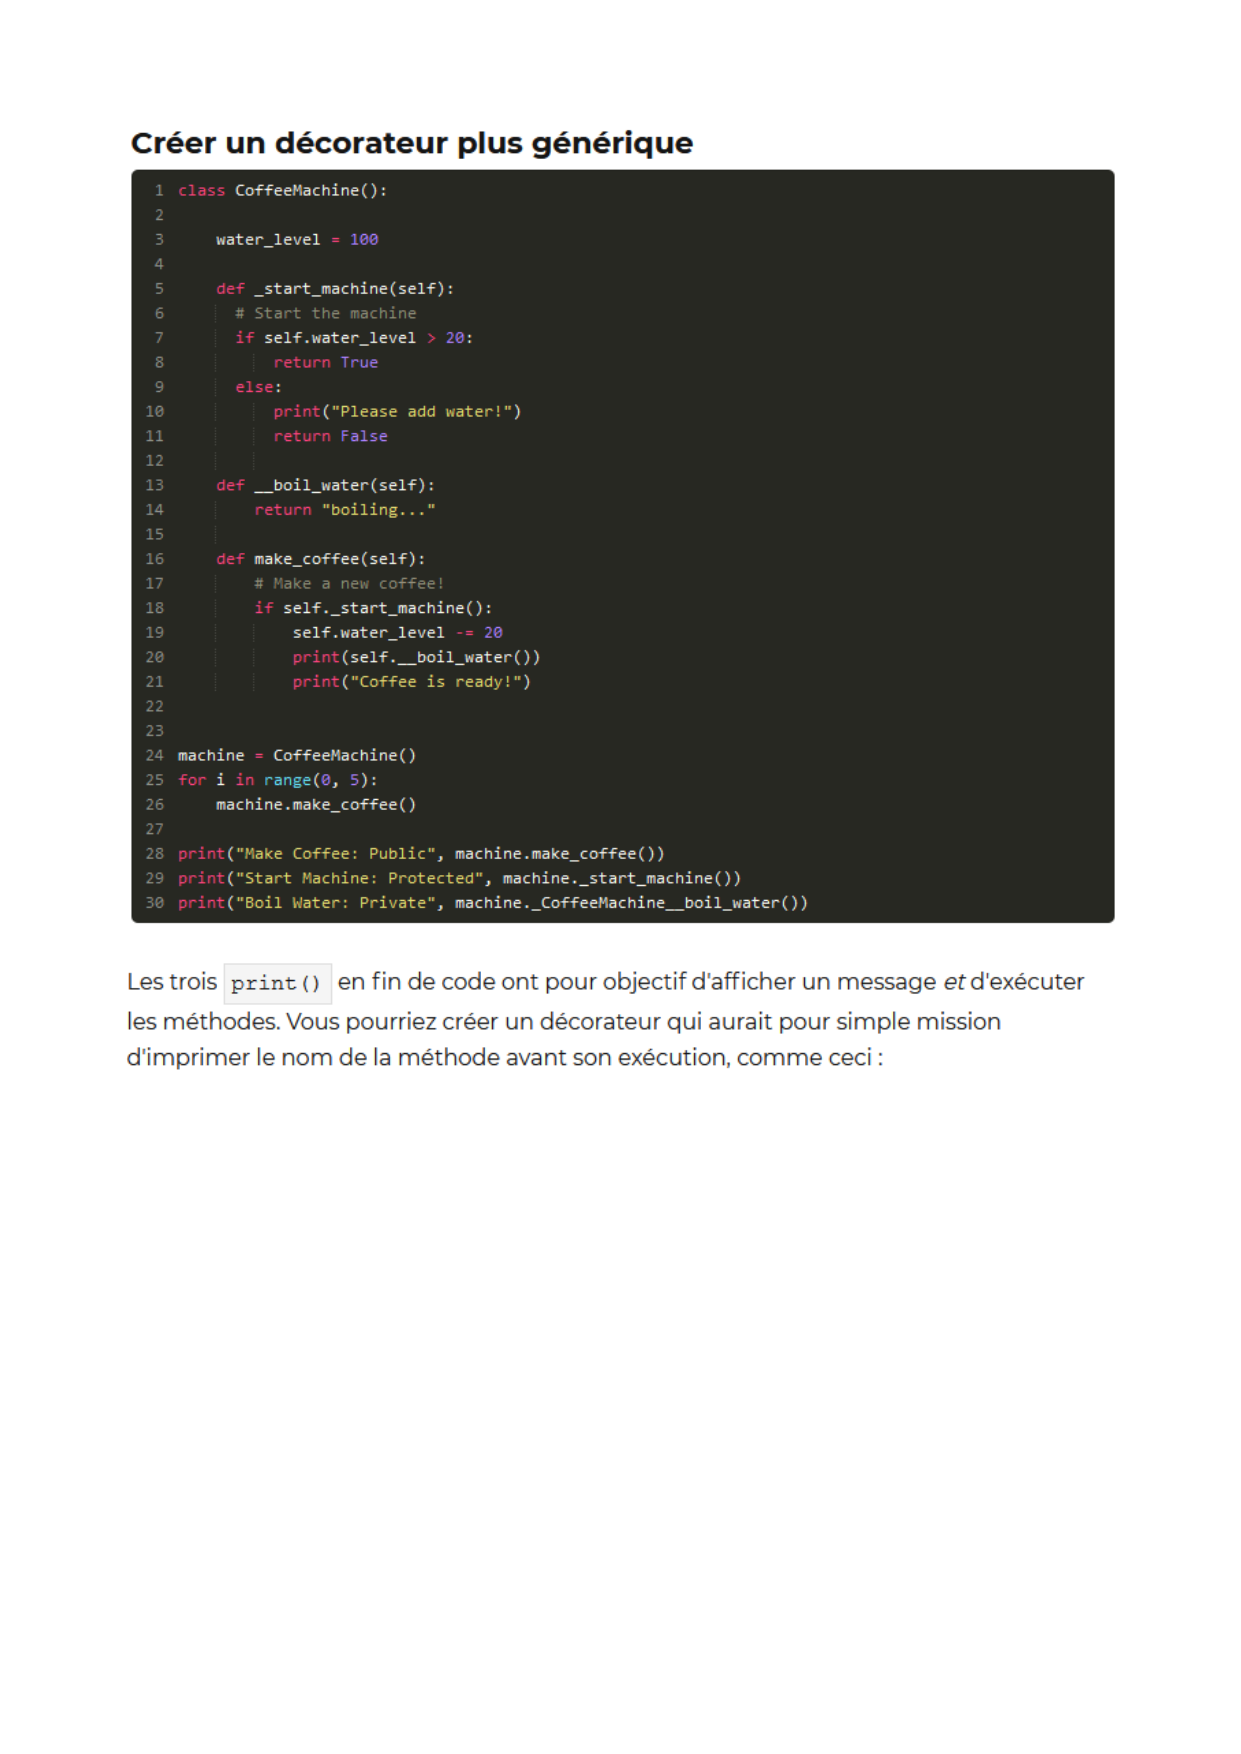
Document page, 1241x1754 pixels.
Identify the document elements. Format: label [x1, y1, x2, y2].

picture [118, 958, 1123, 1082]
picture [118, 118, 1123, 930]
